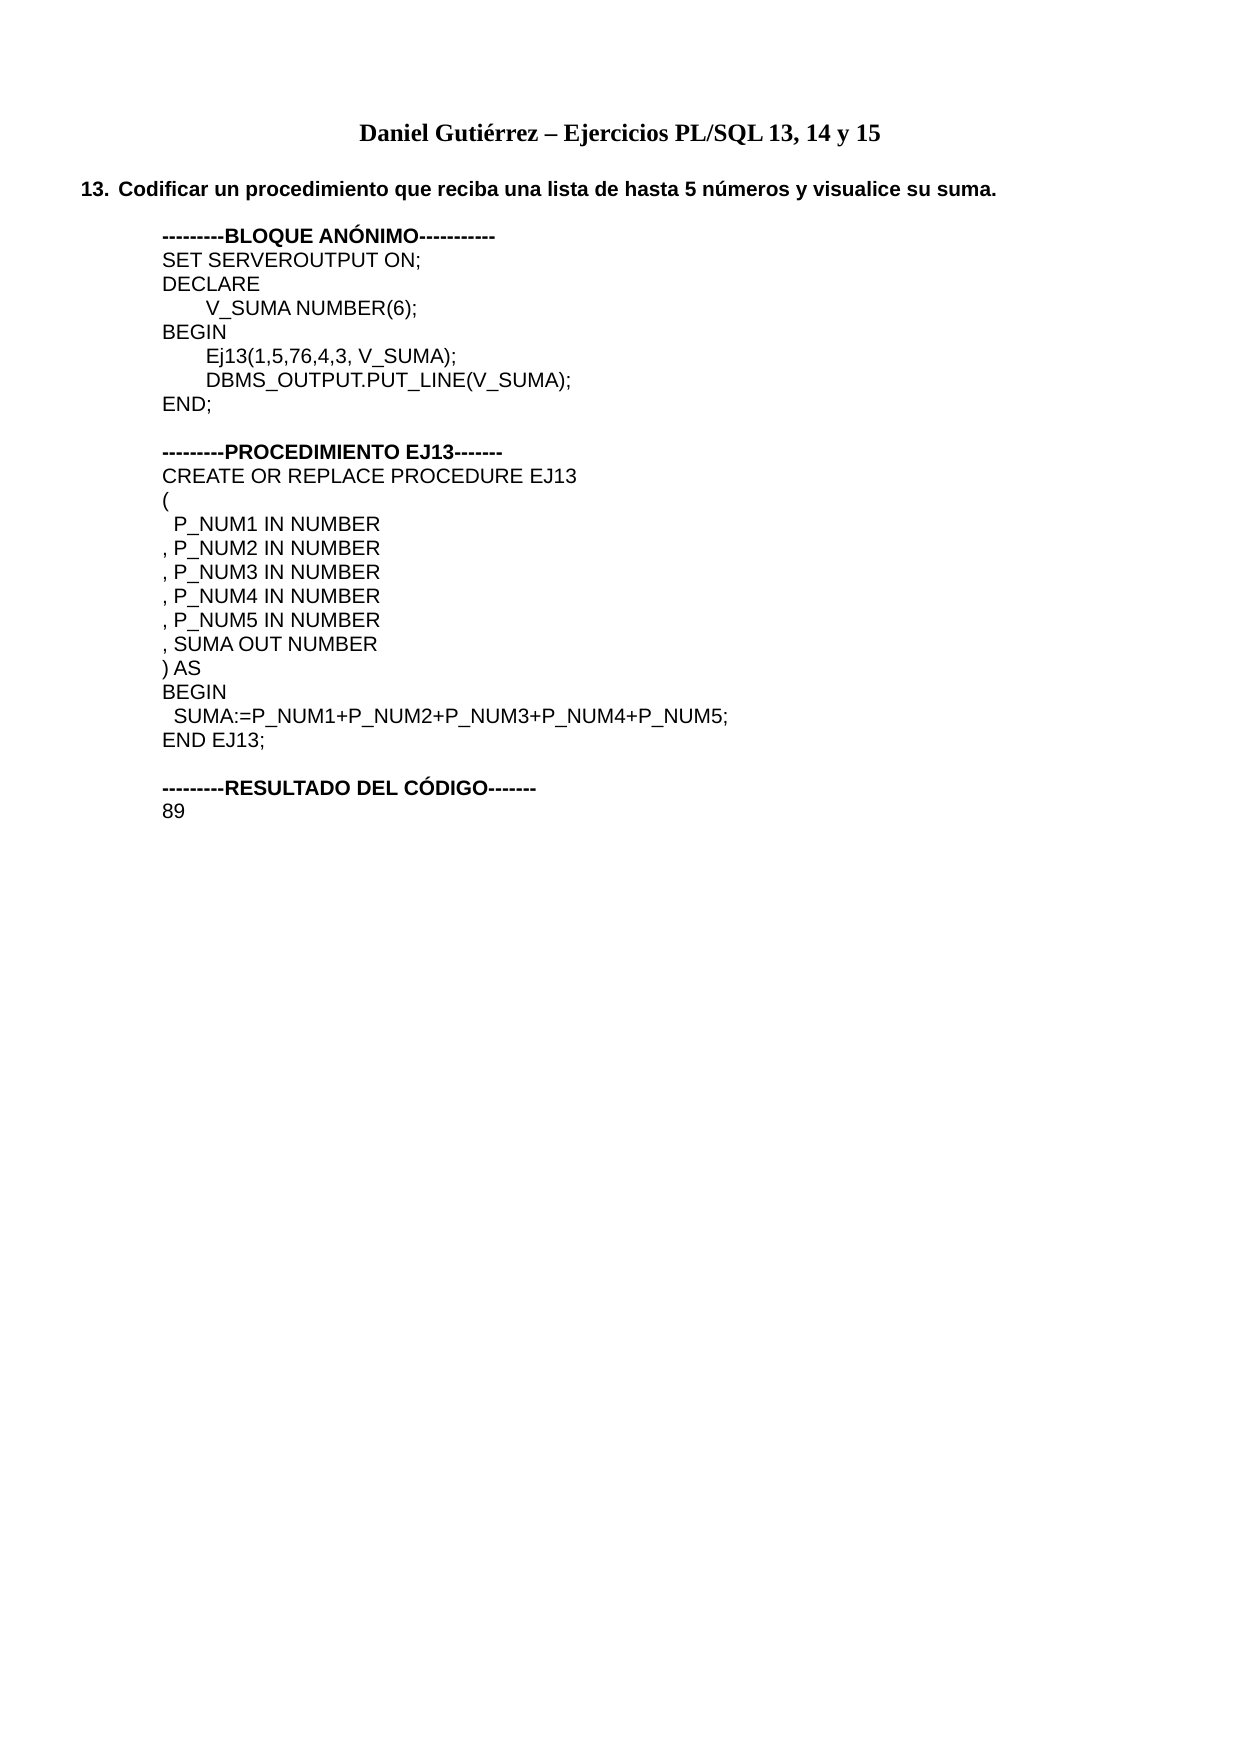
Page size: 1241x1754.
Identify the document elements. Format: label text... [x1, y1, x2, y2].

text ) AS [162, 656, 1122, 679]
text END; [162, 392, 1122, 416]
text BEGIN [162, 320, 1122, 344]
text , SUMA OUT NUMBER [162, 632, 1122, 656]
text SUMA:=P_NUM1+P_NUM2+P_NUM3+P_NUM4+P_NUM5; [162, 703, 1122, 727]
text DECLARE [162, 272, 1122, 296]
text CREATE OR REPLACE PROCEDURE EJ13 [162, 464, 1122, 488]
text SET SERVEROUTPUT ON; [162, 248, 1122, 272]
text DBMS_OUTPUT.PUT_LINE(V_SUMA); [162, 368, 1122, 392]
text , P_NUM3 IN NUMBER [162, 560, 1122, 584]
text , P_NUM5 IN NUMBER [162, 608, 1122, 632]
text 89 [162, 799, 1122, 823]
text BEGIN [162, 679, 1122, 703]
text Ej13(1,5,76,4,3, V_SUMA); [162, 344, 1122, 368]
text , P_NUM2 IN NUMBER [162, 536, 1122, 560]
list Codificar un procedimiento que reciba una lista de hasta 5 números y visualice su suma. [81, 176, 1122, 200]
text P_NUM1 IN NUMBER [162, 512, 1122, 536]
text END EJ13; [162, 727, 1122, 751]
text ---------PROCEDIMIENTO EJ13------- [162, 440, 1122, 464]
text ( [162, 488, 1122, 512]
text ---------RESULTADO DEL CÓDIGO------- [162, 775, 1122, 799]
text , P_NUM4 IN NUMBER [162, 584, 1122, 608]
text ---------BLOQUE ANÓNIMO----------- [162, 224, 1122, 248]
text V_SUMA NUMBER(6); [162, 296, 1122, 320]
